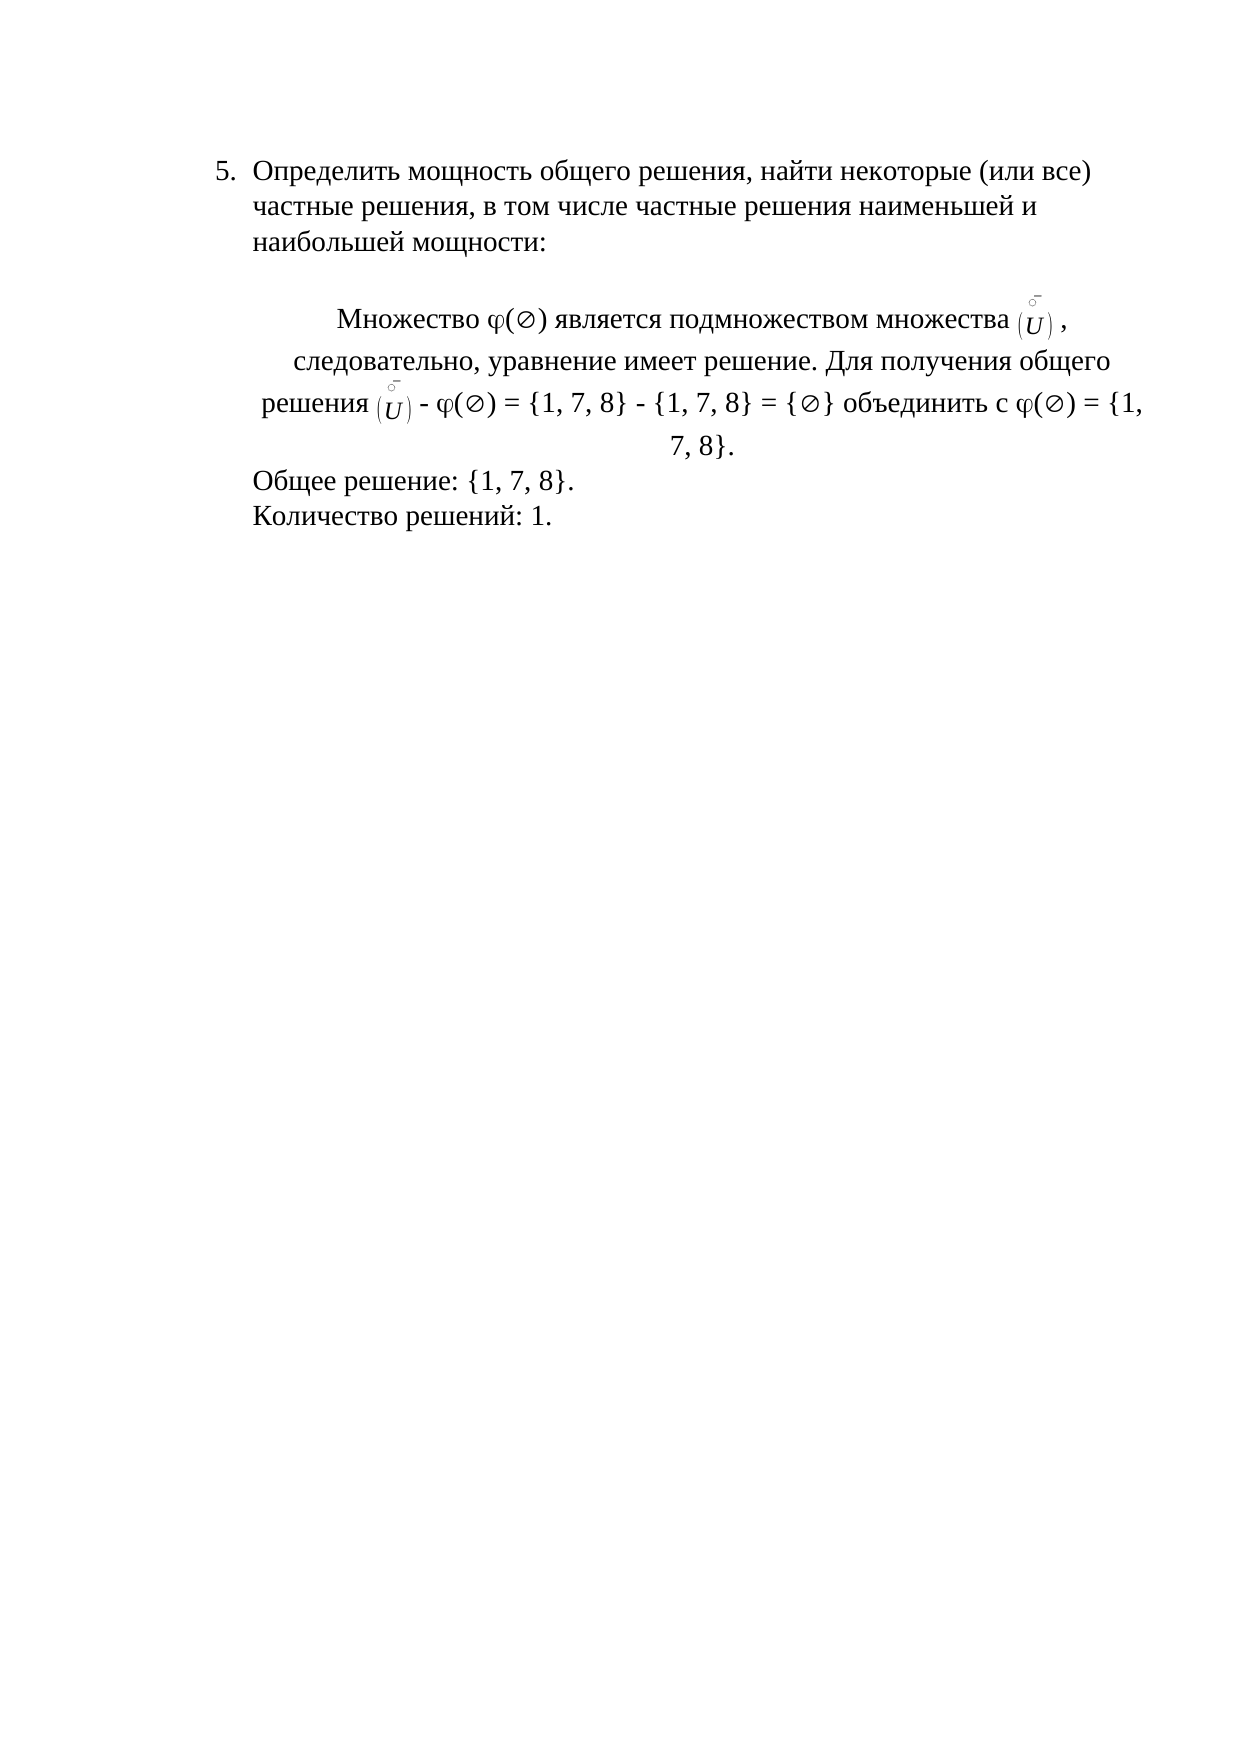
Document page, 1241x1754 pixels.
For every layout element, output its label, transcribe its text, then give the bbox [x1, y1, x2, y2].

list Общее решение: {1, 7, 8}. [252, 463, 1152, 496]
list Количество решений: 1. [252, 498, 1152, 532]
list Определить мощность общего решения, найти некоторые (или все) частные решения, в том числе частные решения наименьшей и наибольшей мощности: [215, 153, 1152, 257]
list Множество j(Æ) является подмножеством множества , следовательно, уравнение имеет решение. Для получения общего решения - j(Æ) = {1, 7, 8} - {1, 7, 8} = {Æ} объединить с j(Æ) = {1, 7, 8}. [252, 294, 1152, 461]
